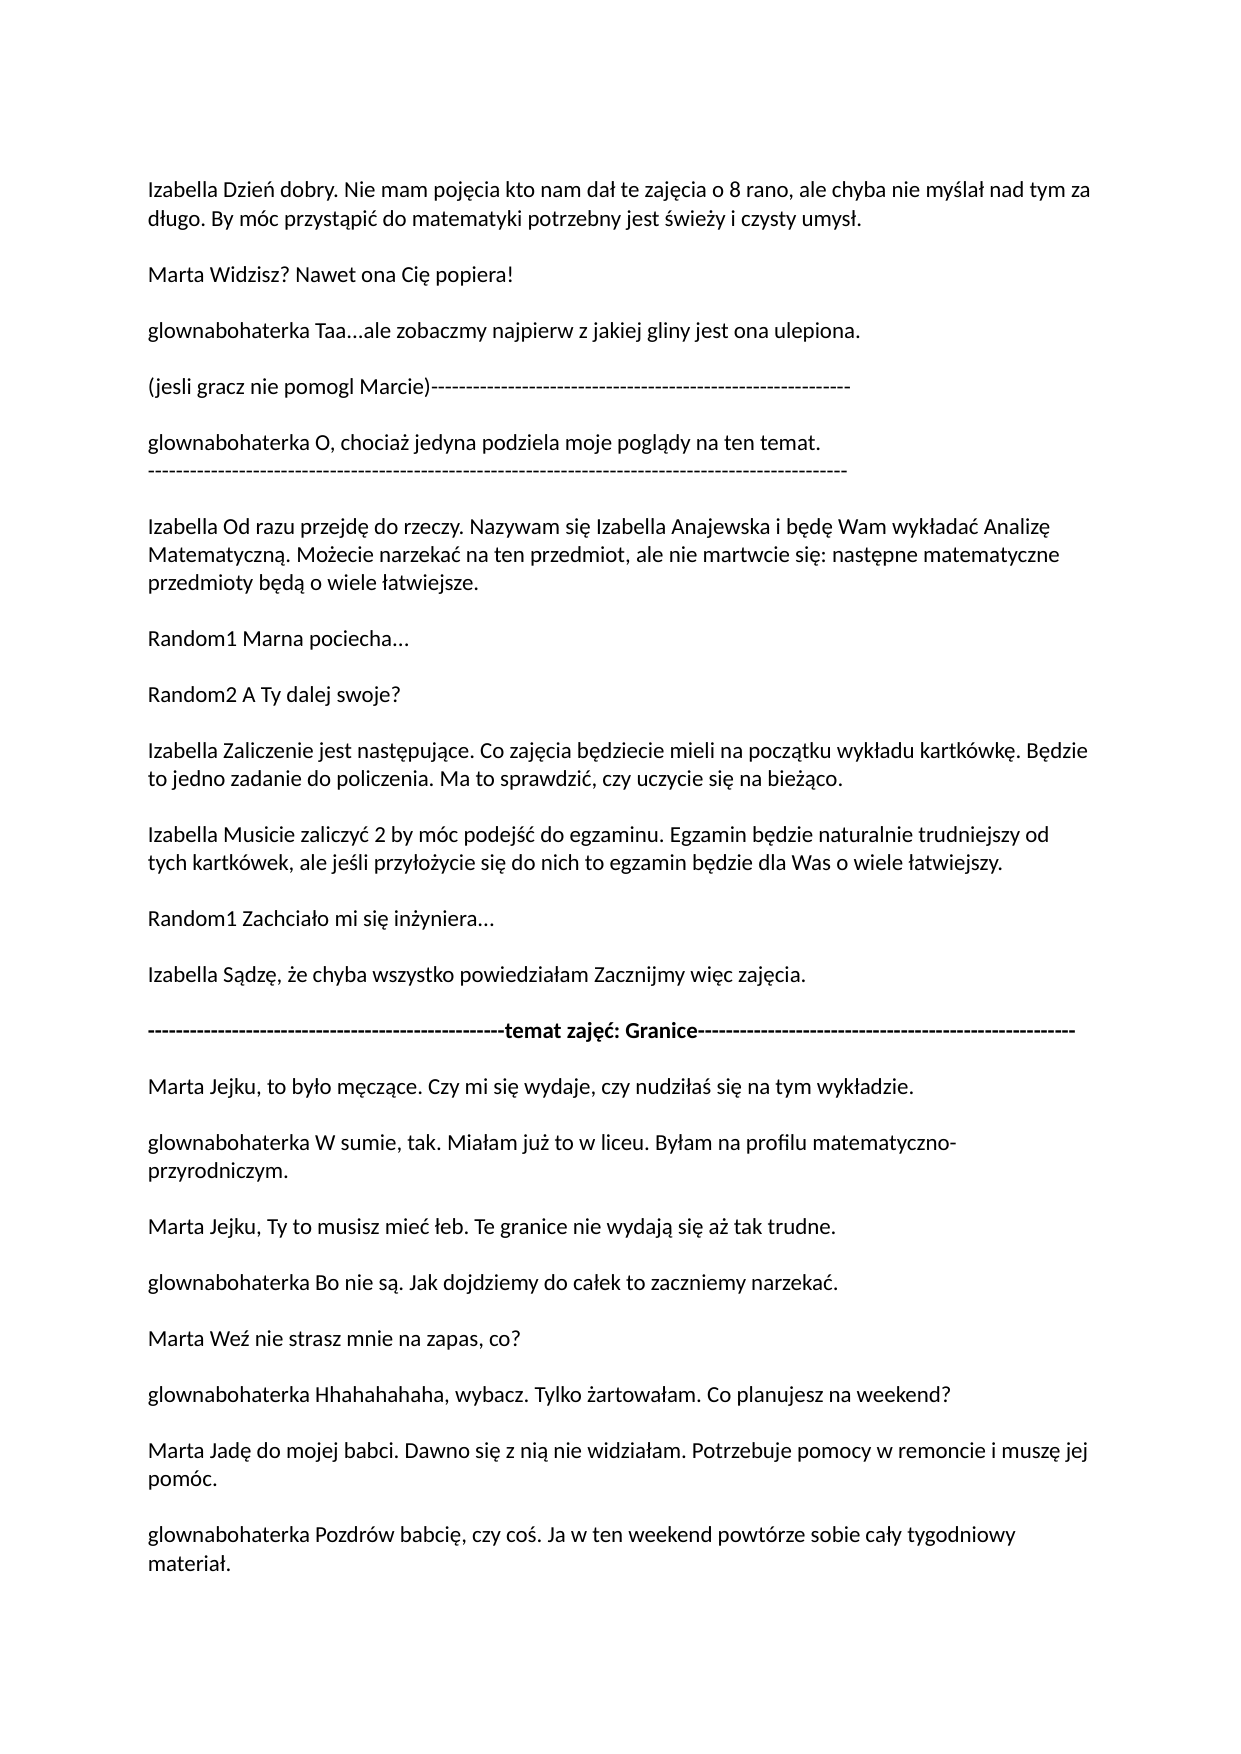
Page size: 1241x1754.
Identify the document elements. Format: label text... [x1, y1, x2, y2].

text Marta Jadę do mojej babci. Dawno się z nią nie widziałam. Potrzebuje pomocy w remoncie i muszę jej pomóc. [148, 1437, 1093, 1493]
text Izabella Sądzę, że chyba wszystko powiedziałam Zacznijmy więc zajęcia. [148, 960, 1093, 988]
text Izabella Musicie zaliczyć 2 by móc podejść do egzaminu. Egzamin będzie naturalnie trudniejszy od tych kartkówek, ale jeśli przyłożycie się do nich to egzamin będzie dla Was o wiele łatwiejszy. [148, 820, 1093, 876]
text Random1 Zachciało mi się inżyniera... [148, 904, 1093, 932]
text Marta Weź nie strasz mnie na zapas, co? [148, 1324, 1093, 1352]
text Marta Widzisz? Nawet ona Cię popiera! [148, 260, 1093, 288]
text Random1 Marna pociecha... [148, 624, 1093, 652]
text glownabohaterka Hhahahahaha, wybacz. Tylko żartowałam. Co planujesz na weekend? [148, 1381, 1093, 1408]
text glownabohaterka Taa...ale zobaczmy najpierw z jakiej gliny jest ona ulepiona. [148, 316, 1093, 344]
text glownabohaterka Pozdrów babcię, czy coś. Ja w ten weekend powtórze sobie cały tygodniowy materiał. [148, 1521, 1093, 1577]
text Izabella Od razu przejdę do rzeczy. Nazywam się Izabella Anajewska i będę Wam wykładać Analizę Matematyczną. Możecie narzekać na ten przedmiot, ale nie martwcie się: następne matematyczne przedmioty będą o wiele łatwiejsze. [148, 512, 1093, 596]
text Izabella Zaliczenie jest następujące. Co zajęcia będziecie mieli na początku wykładu kartkówkę. Będzie to jedno zadanie do policzenia. Ma to sprawdzić, czy uczycie się na bieżąco. [148, 736, 1093, 792]
text glownabohaterka O, chociaż jedyna podziela moje poglądy na ten temat. [148, 428, 1093, 456]
text Random2 A Ty dalej swoje? [148, 680, 1093, 708]
text Marta Jejku, Ty to musisz mieć łeb. Te granice nie wydają się aż tak trudne. [148, 1212, 1093, 1240]
text ---------------------------------------------------------------------------------------------------- [148, 456, 1093, 484]
text Marta Jejku, to było męczące. Czy mi się wydaje, czy nudziłaś się na tym wykładzie. [148, 1072, 1093, 1100]
text glownabohaterka W sumie, tak. Miałam już to w liceu. Byłam na profilu matematyczno-przyrodniczym. [148, 1128, 1093, 1184]
text glownabohaterka Bo nie są. Jak dojdziemy do całek to zaczniemy narzekać. [148, 1268, 1093, 1296]
text (jesli gracz nie pomogl Marcie)------------------------------------------------------------ [148, 372, 1093, 400]
text Izabella Dzień dobry. Nie mam pojęcia kto nam dał te zajęcia o 8 rano, ale chyba nie myślał nad tym za długo. By móc przystąpić do matematyki potrzebny jest świeży i czysty umysł. [148, 176, 1093, 232]
text ---------------------------------------------------temat zajęć: Granice------------------------------------------------------ [148, 1016, 1093, 1044]
